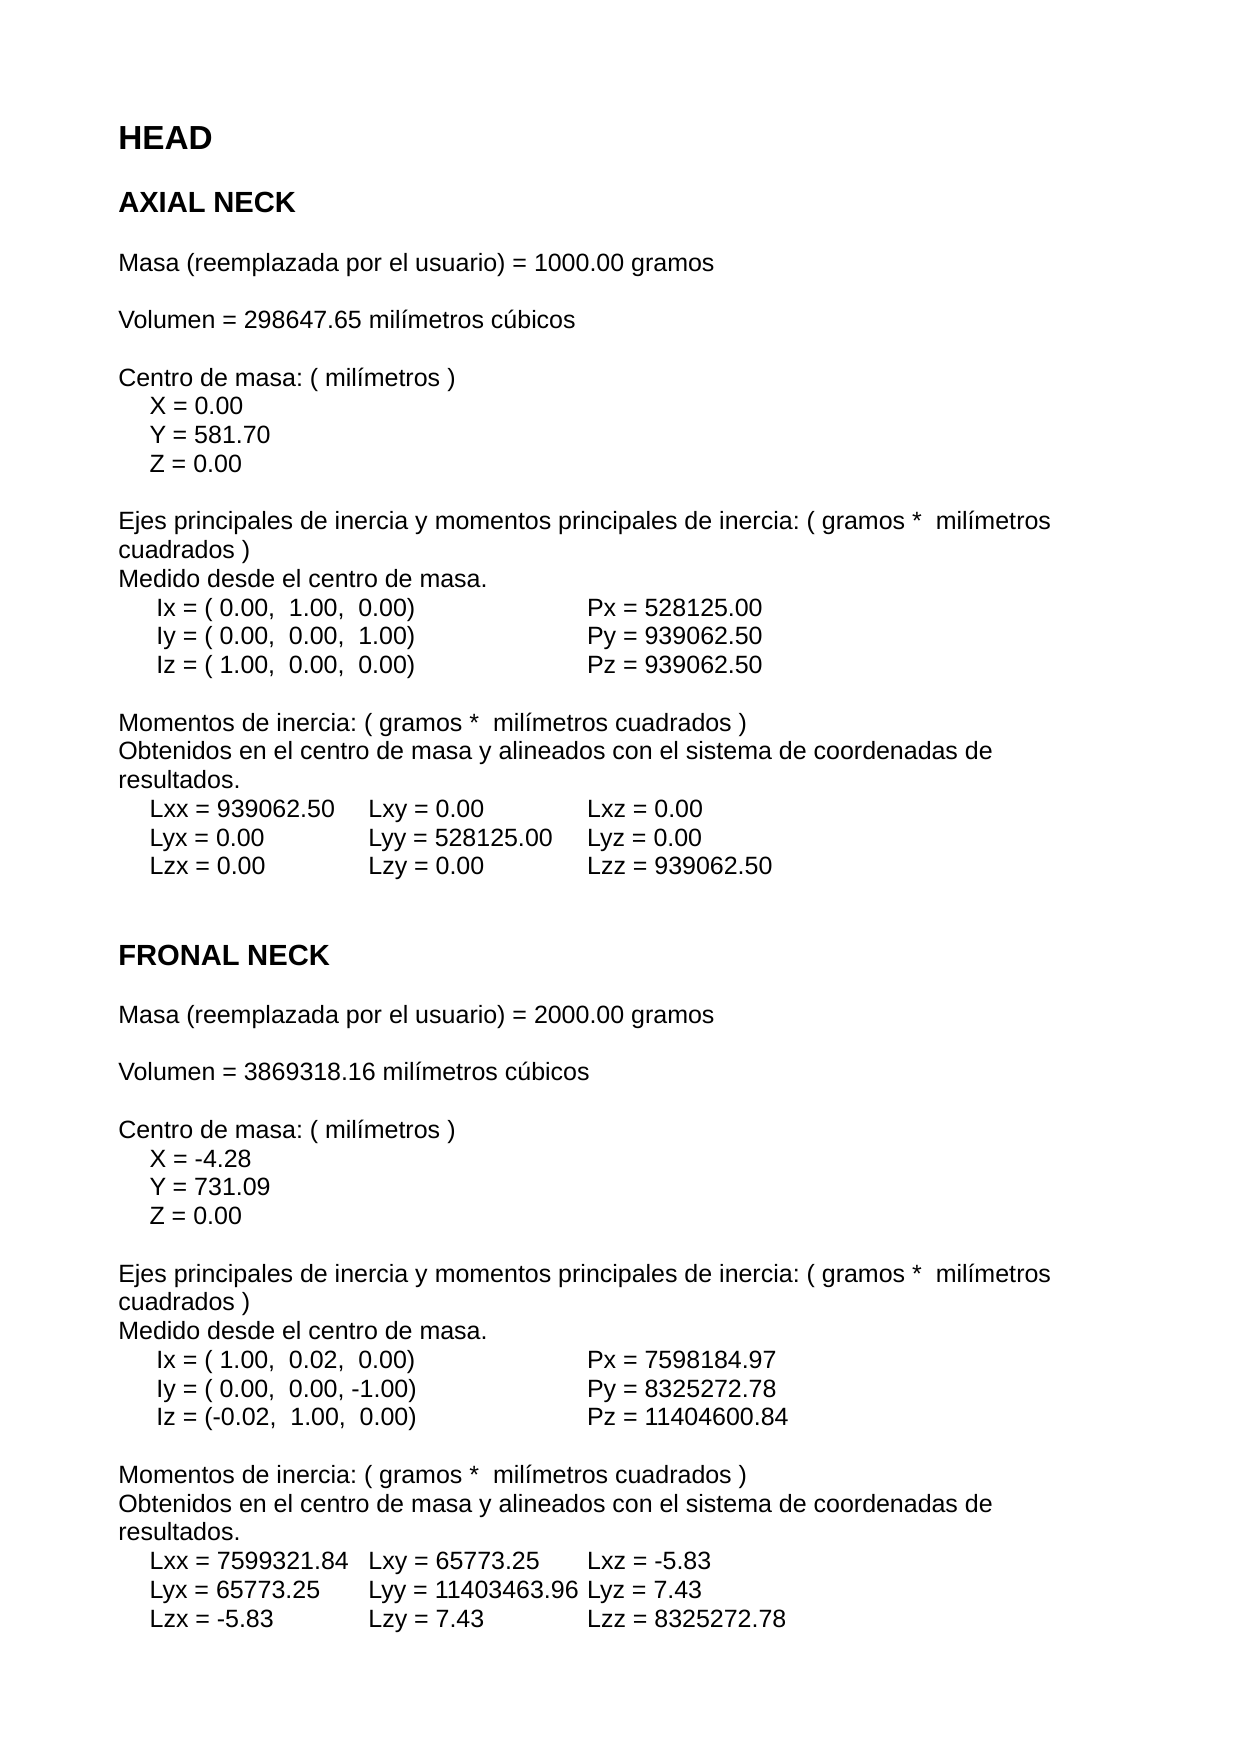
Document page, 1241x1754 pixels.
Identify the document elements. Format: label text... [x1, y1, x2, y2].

text Obtenidos en el centro de masa y alineados con el sistema de coordenadas de resultados. [118, 1489, 1122, 1546]
text Lyx = 0.00 Lyy = 528125.00 Lyz = 0.00 [118, 823, 1122, 851]
text Ix = ( 0.00, 1.00, 0.00) Px = 528125.00 [118, 593, 1122, 621]
text Masa (reemplazada por el usuario) = 1000.00 gramos [118, 248, 1122, 276]
text Ix = ( 1.00, 0.02, 0.00) Px = 7598184.97 [118, 1345, 1122, 1374]
text HEAD [118, 118, 1122, 157]
text Lxx = 7599321.84 Lxy = 65773.25 Lxz = -5.83 [118, 1546, 1122, 1575]
text Momentos de inercia: ( gramos * milímetros cuadrados ) [118, 708, 1122, 736]
text Y = 581.70 [118, 420, 1122, 449]
text Medido desde el centro de masa. [118, 1316, 1122, 1345]
text Medido desde el centro de masa. [118, 564, 1122, 593]
text Lxx = 939062.50 Lxy = 0.00 Lxz = 0.00 [118, 794, 1122, 823]
text X = -4.28 [118, 1144, 1122, 1172]
text AXIAL NECK [118, 185, 1122, 219]
text Centro de masa: ( milímetros ) [118, 1115, 1122, 1144]
text Y = 731.09 [118, 1172, 1122, 1201]
text Momentos de inercia: ( gramos * milímetros cuadrados ) [118, 1460, 1122, 1489]
text Volumen = 298647.65 milímetros cúbicos [118, 305, 1122, 334]
text FRONAL NECK [118, 938, 1122, 971]
text Iz = ( 1.00, 0.00, 0.00) Pz = 939062.50 [118, 650, 1122, 679]
text Lzx = 0.00 Lzy = 0.00 Lzz = 939062.50 [118, 851, 1122, 880]
text Iy = ( 0.00, 0.00, -1.00) Py = 8325272.78 [118, 1374, 1122, 1402]
text X = 0.00 [118, 391, 1122, 420]
text Z = 0.00 [118, 449, 1122, 478]
text Obtenidos en el centro de masa y alineados con el sistema de coordenadas de resultados. [118, 736, 1122, 794]
text Iy = ( 0.00, 0.00, 1.00) Py = 939062.50 [118, 621, 1122, 650]
text Masa (reemplazada por el usuario) = 2000.00 gramos [118, 1000, 1122, 1029]
text Lzx = -5.83 Lzy = 7.43 Lzz = 8325272.78 [118, 1604, 1122, 1632]
text Z = 0.00 [118, 1201, 1122, 1230]
text Lyx = 65773.25 Lyy = 11403463.96 Lyz = 7.43 [118, 1575, 1122, 1604]
text Ejes principales de inercia y momentos principales de inercia: ( gramos * milímetros cuadrados ) [118, 506, 1122, 564]
text Centro de masa: ( milímetros ) [118, 363, 1122, 391]
text Ejes principales de inercia y momentos principales de inercia: ( gramos * milímetros cuadrados ) [118, 1259, 1122, 1316]
text Volumen = 3869318.16 milímetros cúbicos [118, 1057, 1122, 1086]
text Iz = (-0.02, 1.00, 0.00) Pz = 11404600.84 [118, 1402, 1122, 1431]
